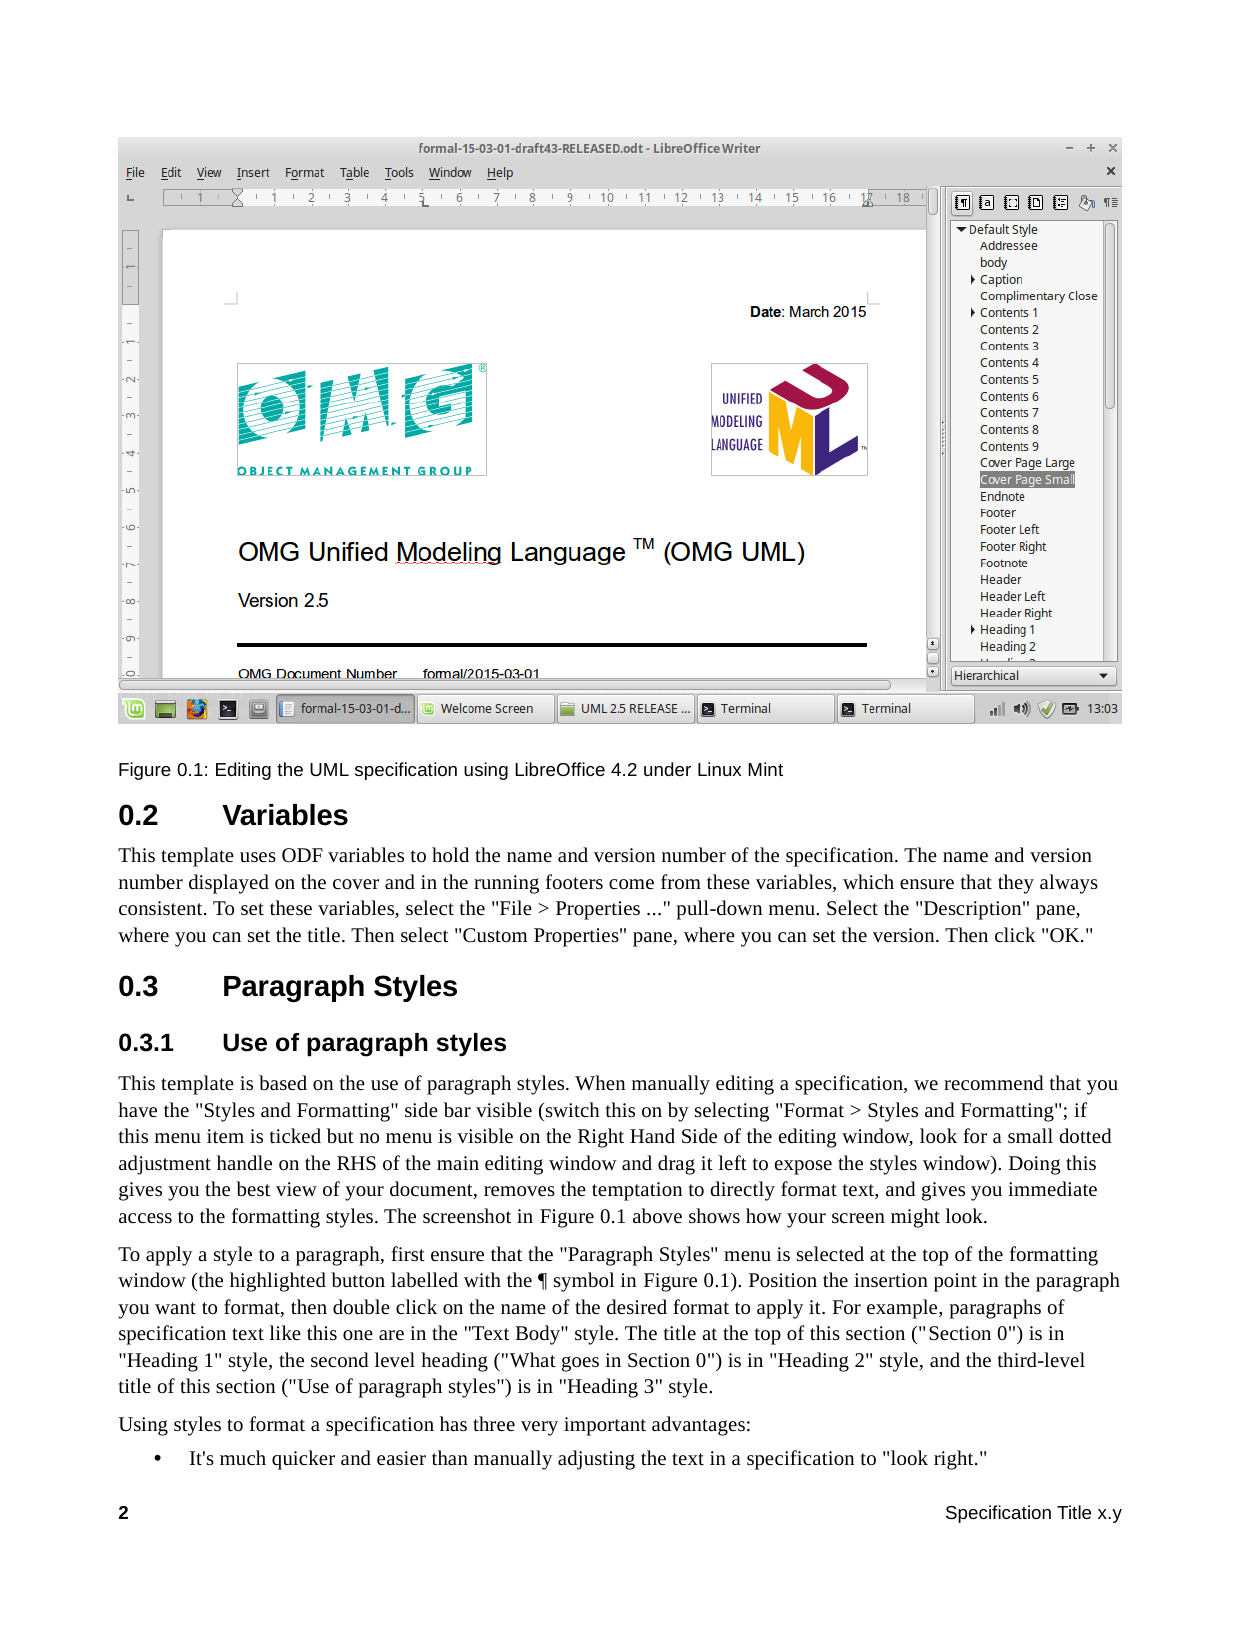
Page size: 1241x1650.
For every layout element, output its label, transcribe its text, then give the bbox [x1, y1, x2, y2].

text To apply a style to a paragraph, first ensure that the "Paragraph Styles" menu is selected at the top of the formatting window (the highlighted button labelled with the ¶ symbol in Figure 0.1). Position the insertion point in the paragraph you want to format, then double click on the name of the desired format to apply it. For example, paragraphs of specification text like this one are in the "Text Body" style. The title at the top of this section ("Section 0") is in "Heading 1" style, the second level heading ("What goes in Section 0") is in "Heading 2" style, and the third-level title of this section ("Use of paragraph styles") is in "Heading 3" style. [118, 1242, 1122, 1398]
picture [118, 136, 1122, 724]
subtitle Paragraph Styles [118, 969, 1122, 1002]
subtitle Use of paragraph styles [118, 1028, 1122, 1057]
text Figure 0.1: Editing the UML specification using LibreOffice 4.2 under Linux Mint [118, 724, 1122, 780]
subtitle Variables [118, 780, 1122, 831]
text Using styles to format a specification has three very important advantages: [118, 1412, 1122, 1436]
list It's much quicker and easier than manually adjusting the text in a specification to "look right." [153, 1445, 1122, 1470]
text This template uses ODF variables to hold the name and version number of the specification. The name and version number displayed on the cover and in the running footers come from these variables, which ensure that they always consistent. To set these variables, select the "File > Properties ..." pull-down menu. Select the "Description" pane, where you can set the title. Then select "Custom Properties" pane, where you can set the version. Then click "OK." [118, 843, 1122, 947]
subtitle [118, 118, 1122, 136]
text This template is based on the use of paragraph styles. When manually editing a specification, we recommend that you have the "Styles and Formatting" side bar visible (switch this on by selecting "Format > Styles and Formatting"; if this menu item is ticked but no menu is visible on the Right Hand Side of the editing window, look for a small dotted adjustment handle on the RHS of the main editing window and drag it left to expose the styles window). Doing this gives you the best view of your document, removes the temptation to directly format text, and gives you immediate access to the formatting styles. The screenshot in Figure 0.1 above shows how your screen might look. [118, 1071, 1122, 1228]
